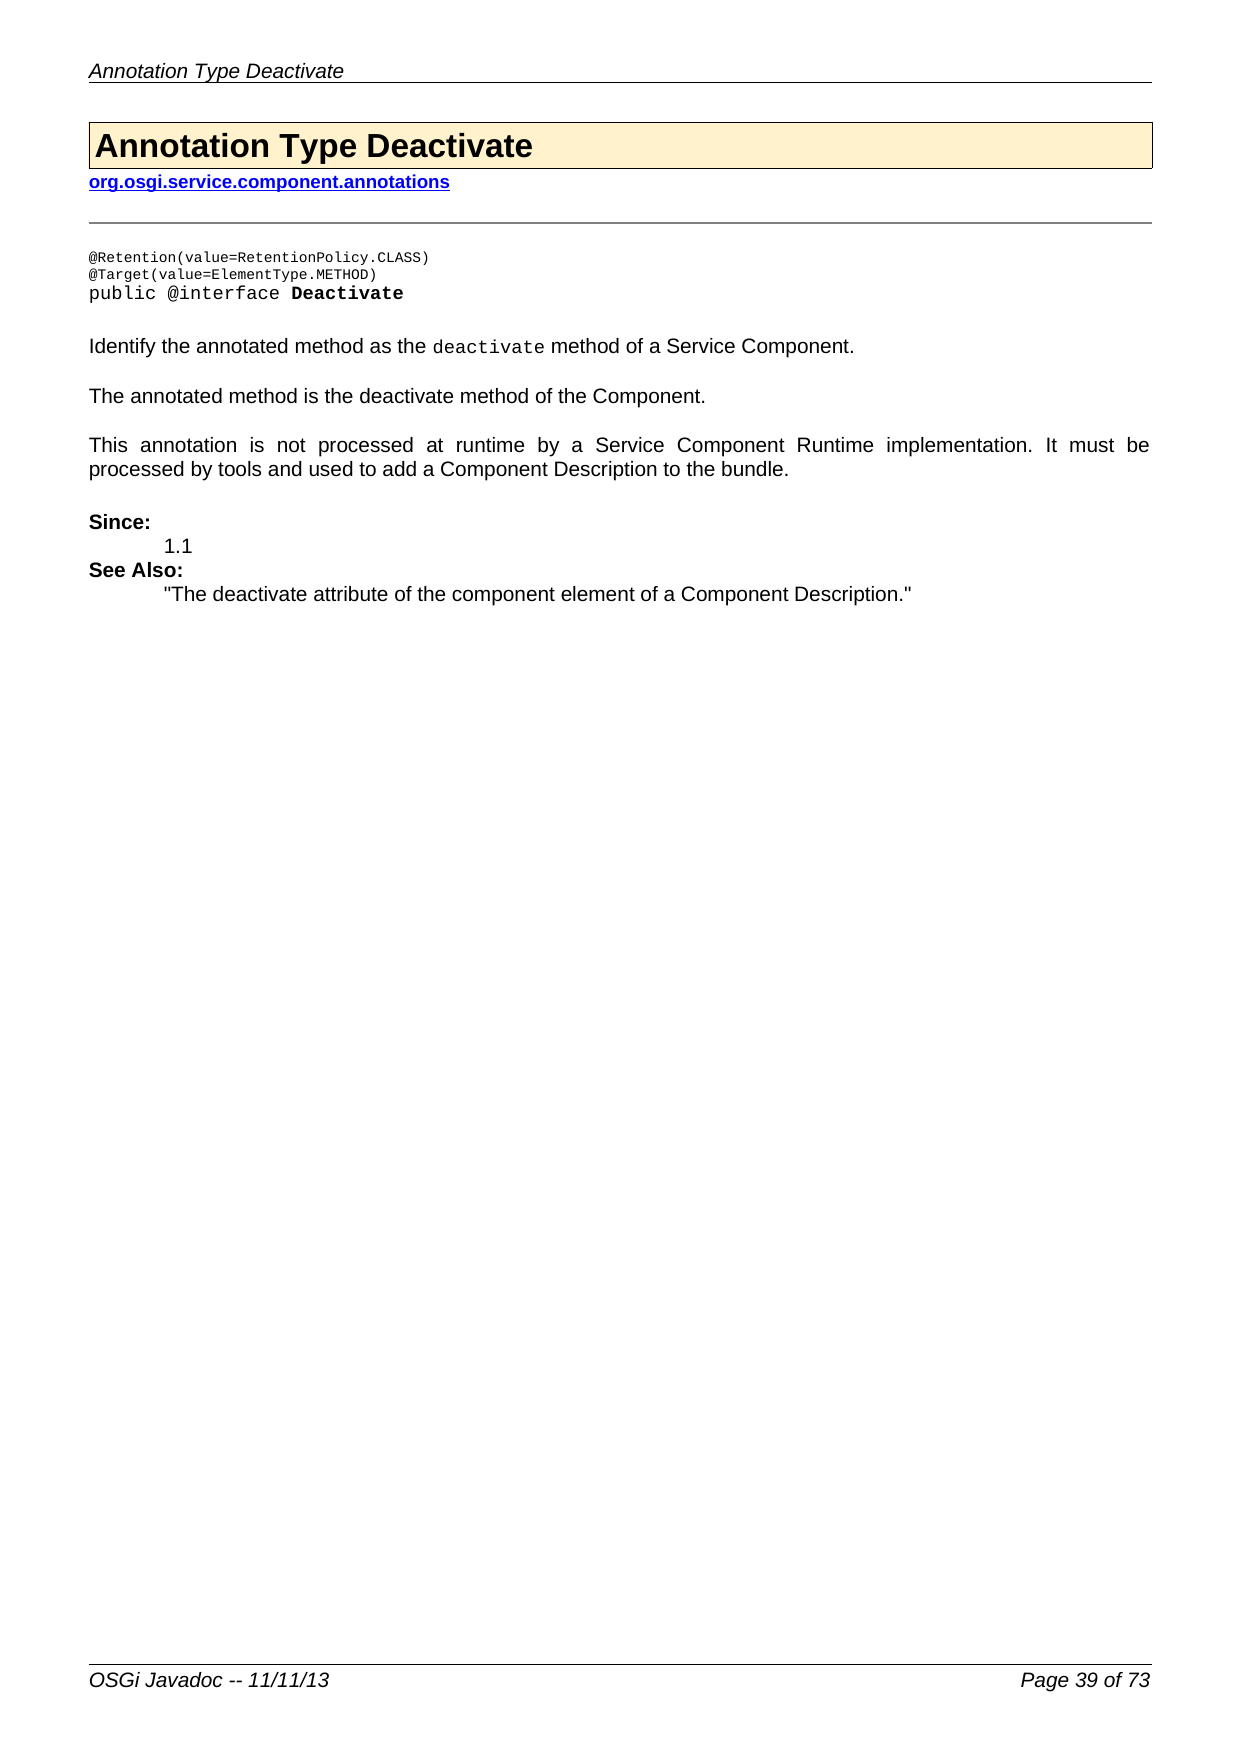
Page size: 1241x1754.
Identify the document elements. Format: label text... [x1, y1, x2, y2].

text 1.1 [163, 534, 1152, 558]
text Since: [88, 510, 1152, 534]
text This annotation is not processed at runtime by a Service Component Runtime implementation. It must be processed by tools and used to add a Component Description to the bundle. [88, 433, 1152, 481]
subtitle Annotation Type Deactivate [90, 123, 1152, 168]
text Identify the annotated method as the deactivate method of a Service Component. [88, 334, 1152, 359]
text See Also: [88, 558, 1152, 582]
text org.osgi.service.component.annotations [88, 171, 1152, 193]
text @Retention(value=RetentionPolicy.CLASS) @Target(value=ElementType.METHOD) public @interface Deactivate [88, 250, 1152, 305]
text The annotated method is the deactivate method of the Component. [88, 384, 1152, 408]
text "The deactivate attribute of the component element of a Component Description." [163, 582, 1152, 606]
